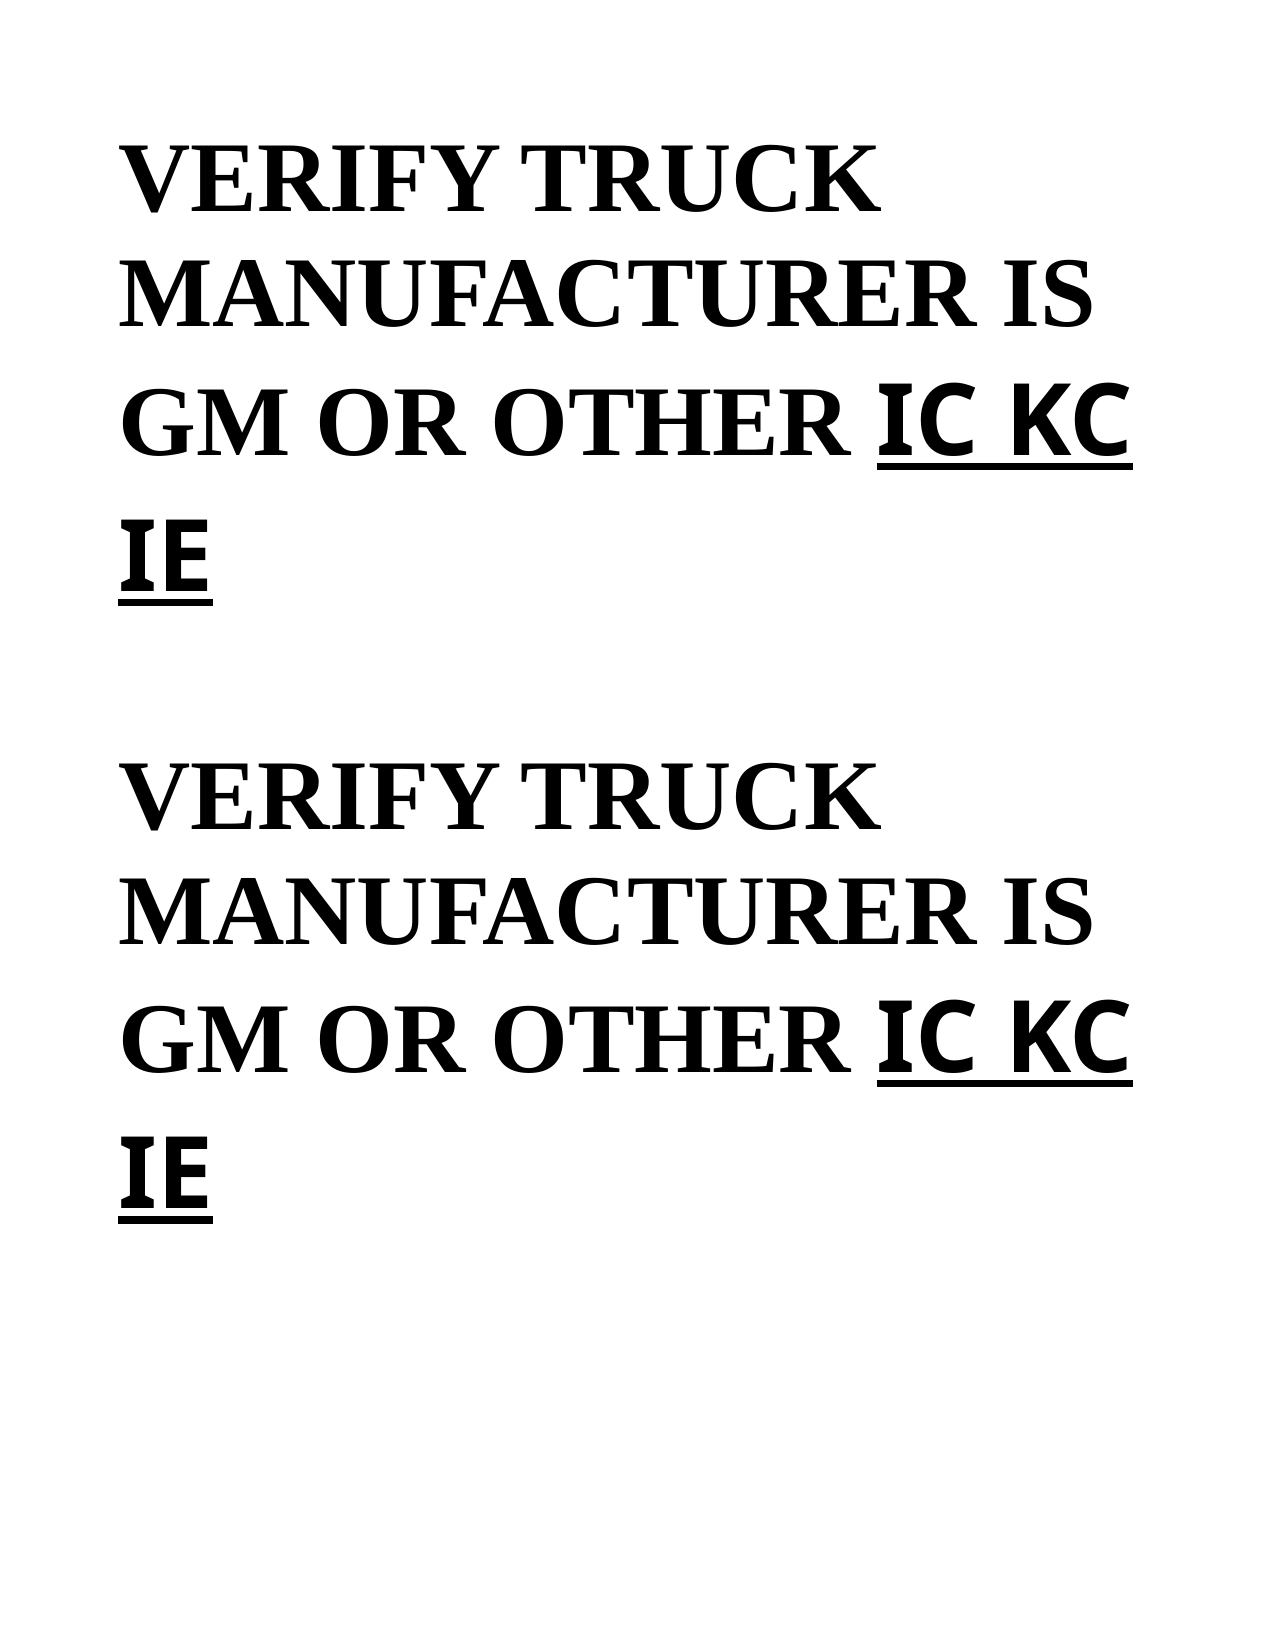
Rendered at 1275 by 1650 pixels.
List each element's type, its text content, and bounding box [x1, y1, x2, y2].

text VERIFY TRUCK MANUFACTURER IS GM OR OTHER IC KC IE [118, 118, 1157, 621]
text VERIFY TRUCK MANUFACTURER IS GM OR OTHER IC KC IE [118, 736, 1157, 1238]
